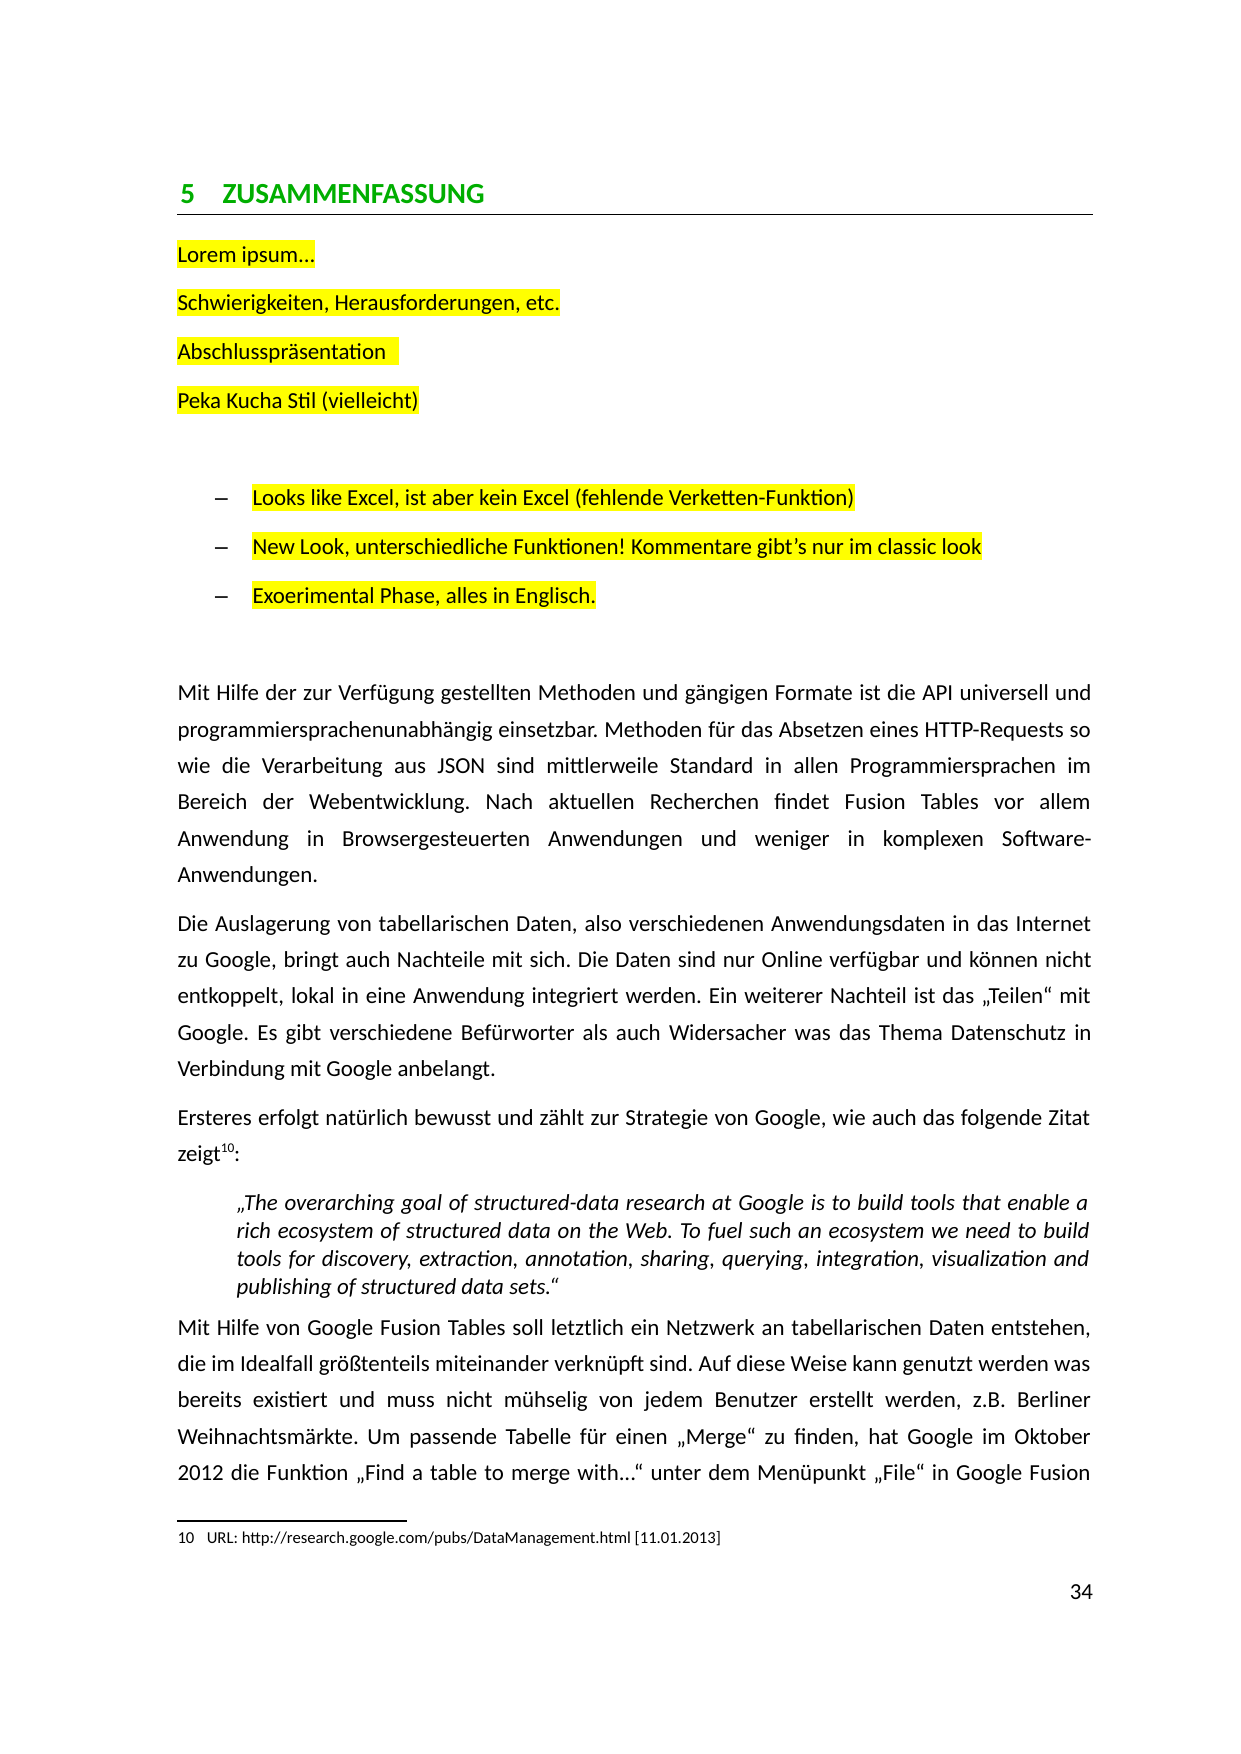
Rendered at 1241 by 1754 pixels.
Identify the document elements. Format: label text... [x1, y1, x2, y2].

text „The overarching goal of structured-data research at Google is to build tools that enable a rich ecosystem of structured data on the Web. To fuel such an ecosystem we need to build tools for discovery, extraction, annotation, sharing, querying, integration, visualization and publishing of structured data sets.“ [236, 1188, 1093, 1300]
list New Look, unterschiedliche Funktionen! Kommentare gibt’s nur im classic look [215, 532, 1093, 560]
list Looks like Excel, ist aber kein Excel (fehlende Verketten-Funktion) [215, 483, 1093, 511]
text Mit Hilfe von Google Fusion Tables soll letztlich ein Netzwerk an tabellarischen Daten entstehen, die im Idealfall größtenteils miteinander verknüpft sind. Auf diese Weise kann genutzt werden was bereits existiert und muss nicht mühselig von jedem Benutzer erstellt werden, z.B. Berliner Weihnachtsmärkte. Um passende Tabelle für einen „Merge“ zu finden, hat Google im Oktober 2012 die Funktion „Find a table to merge with...“ unter dem Menüpunkt „File“ in Google Fusion [177, 1313, 1093, 1486]
text Mit Hilfe der zur Verfügung gestellten Methoden und gängigen Formate ist die API universell und programmiersprachenunabhängig einsetzbar. Methoden für das Absetzen eines HTTP-Requests so wie die Verarbeitung aus JSON sind mittlerweile Standard in allen Programmiersprachen im Bereich der Webentwicklung. Nach aktuellen Recherchen findet Fusion Tables vor allem Anwendung in Browsergesteuerten Anwendungen und weniger in komplexen Software-Anwendungen. [177, 678, 1093, 888]
text Abschlusspräsentation [177, 337, 1093, 365]
list Exoerimental Phase, alles in Englisch. [215, 581, 1093, 609]
subtitle Zusammenfassung [177, 172, 1093, 214]
text Lorem ipsum... [177, 240, 1093, 268]
text Ersteres erfolgt natürlich bewusst und zählt zur Strategie von Google, wie auch das folgende Zitat zeigt: [177, 1103, 1093, 1167]
text Die Auslagerung von tabellarischen Daten, also verschiedenen Anwendungsdaten in das Internet zu Google, bringt auch Nachteile mit sich. Die Daten sind nur Online verfügbar und können nicht entkoppelt, lokal in eine Anwendung integriert werden. Ein weiterer Nachteil ist das „Teilen“ mit Google. Es gibt verschiedene Befürworter als auch Widersacher was das Thema Datenschutz in Verbindung mit Google anbelangt. [177, 909, 1093, 1082]
text Peka Kucha Stil (vielleicht) [177, 386, 1093, 414]
text Schwierigkeiten, Herausforderungen, etc. [177, 288, 1093, 316]
text URL: http://research.google.com/pubs/DataManagement.html [11.01.2013] [177, 1527, 1093, 1547]
